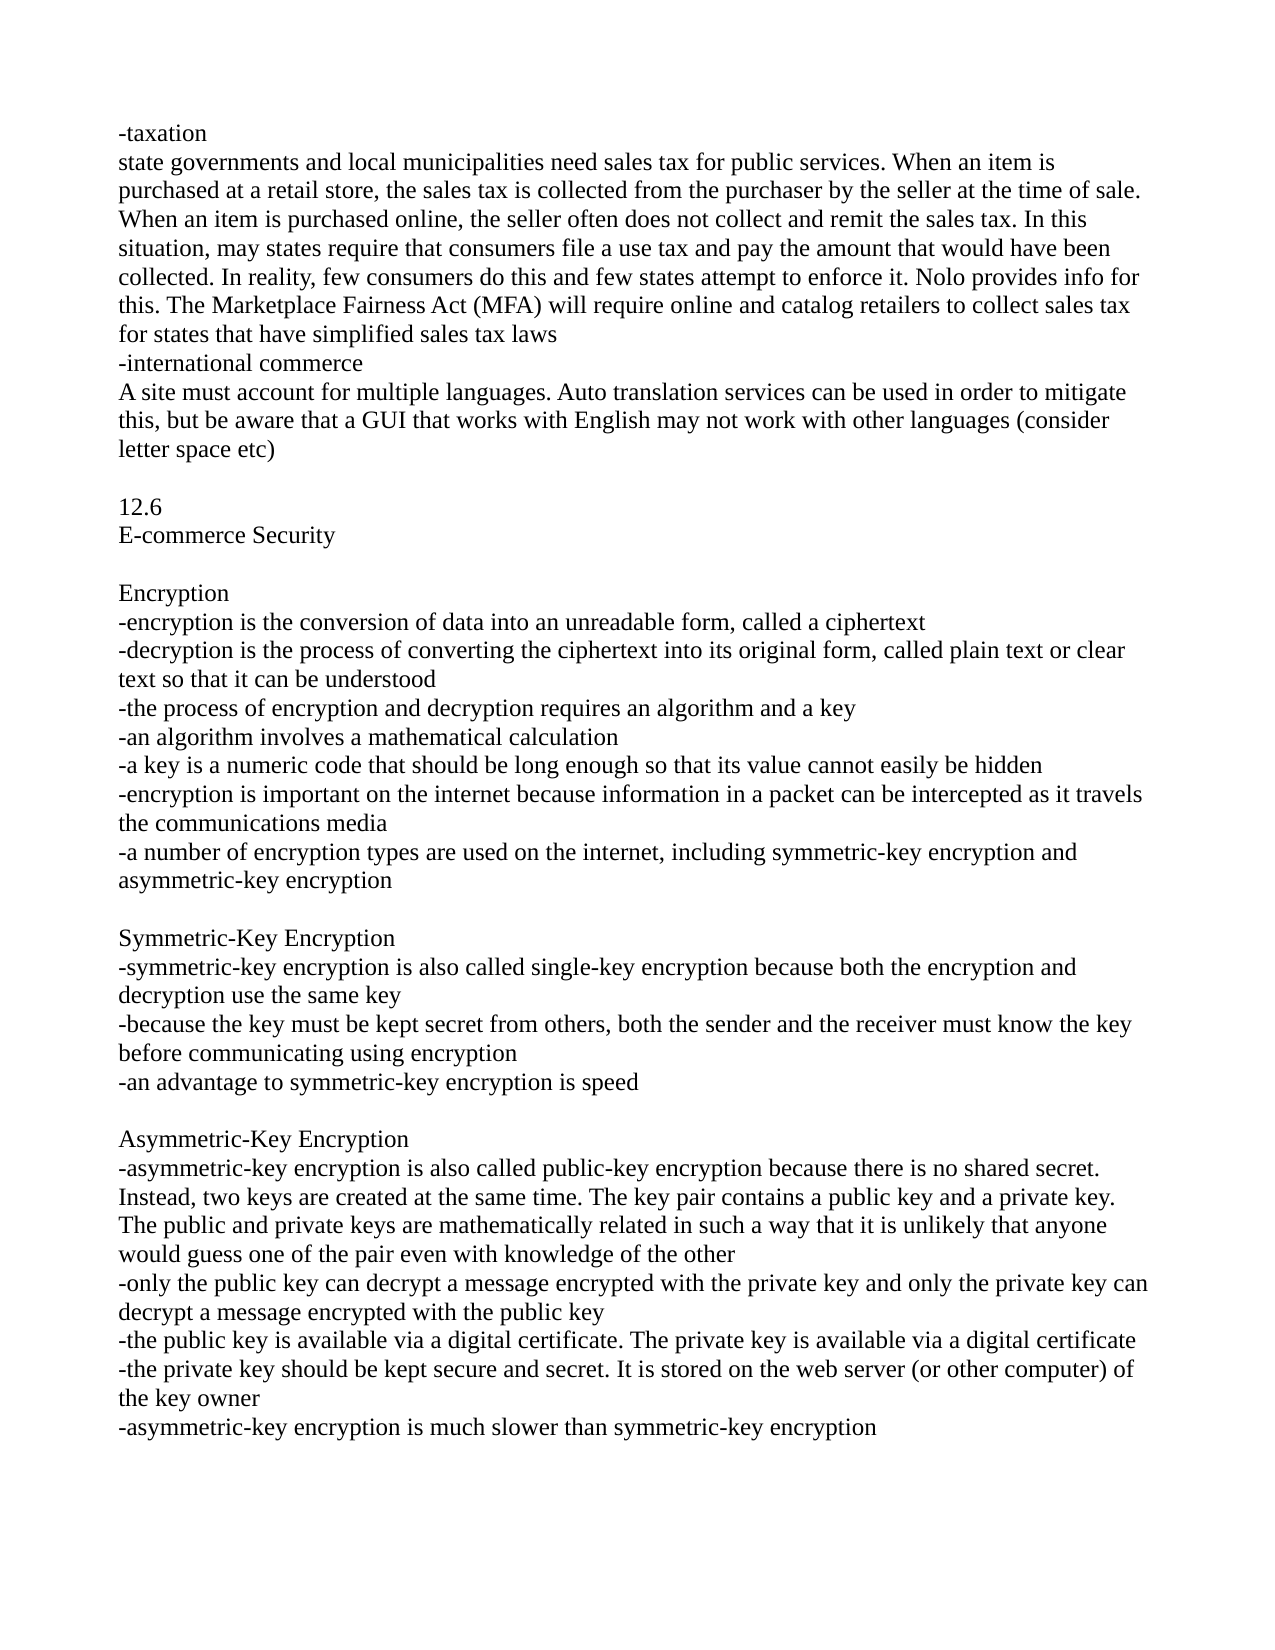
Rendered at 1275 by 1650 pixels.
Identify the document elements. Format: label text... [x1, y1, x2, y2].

text A site must account for multiple languages. Auto translation services can be used in order to mitigate this, but be aware that a GUI that works with English may not work with other languages (consider letter space etc) [118, 377, 1157, 463]
text -only the public key can decrypt a message encrypted with the private key and only the private key can decrypt a message encrypted with the public key [118, 1268, 1157, 1326]
text -a key is a numeric code that should be long enough so that its value cannot easily be hidden [118, 751, 1157, 779]
text -taxation [118, 118, 1157, 147]
text -because the key must be kept secret from others, both the sender and the receiver must know the key before communicating using encryption [118, 1009, 1157, 1067]
text -the private key should be kept secure and secret. It is stored on the web server (or other computer) of the key owner [118, 1354, 1157, 1412]
text Symmetric-Key Encryption [118, 923, 1157, 952]
text -asymmetric-key encryption is much slower than symmetric-key encryption [118, 1412, 1157, 1469]
text Asymmetric-Key Encryption [118, 1124, 1157, 1153]
text -international commerce [118, 348, 1157, 377]
text -an advantage to symmetric-key encryption is speed [118, 1067, 1157, 1096]
text -asymmetric-key encryption is also called public-key encryption because there is no shared secret. Instead, two keys are created at the same time. The key pair contains a public key and a private key. The public and private keys are mathematically related in such a way that it is unlikely that anyone would guess one of the pair even with knowledge of the other [118, 1153, 1157, 1268]
text -a number of encryption types are used on the internet, including symmetric-key encryption and asymmetric-key encryption [118, 837, 1157, 894]
text -encryption is the conversion of data into an unreadable form, called a ciphertext [118, 607, 1157, 636]
text E-commerce Security [118, 521, 1157, 549]
text -the public key is available via a digital certificate. The private key is available via a digital certificate [118, 1326, 1157, 1354]
text -the process of encryption and decryption requires an algorithm and a key [118, 693, 1157, 722]
text Encryption [118, 578, 1157, 607]
text -decryption is the process of converting the ciphertext into its original form, called plain text or clear text so that it can be understood [118, 636, 1157, 693]
text -symmetric-key encryption is also called single-key encryption because both the encryption and decryption use the same key [118, 952, 1157, 1009]
text 12.6 [118, 492, 1157, 521]
text state governments and local municipalities need sales tax for public services. When an item is purchased at a retail store, the sales tax is collected from the purchaser by the seller at the time of sale. When an item is purchased online, the seller often does not collect and remit the sales tax. In this situation, may states require that consumers file a use tax and pay the amount that would have been collected. In reality, few consumers do this and few states attempt to enforce it. Nolo provides info for this. The Marketplace Fairness Act (MFA) will require online and catalog retailers to collect sales tax for states that have simplified sales tax laws [118, 147, 1157, 348]
text -encryption is important on the internet because information in a packet can be intercepted as it travels the communications media [118, 779, 1157, 837]
text -an algorithm involves a mathematical calculation [118, 722, 1157, 751]
